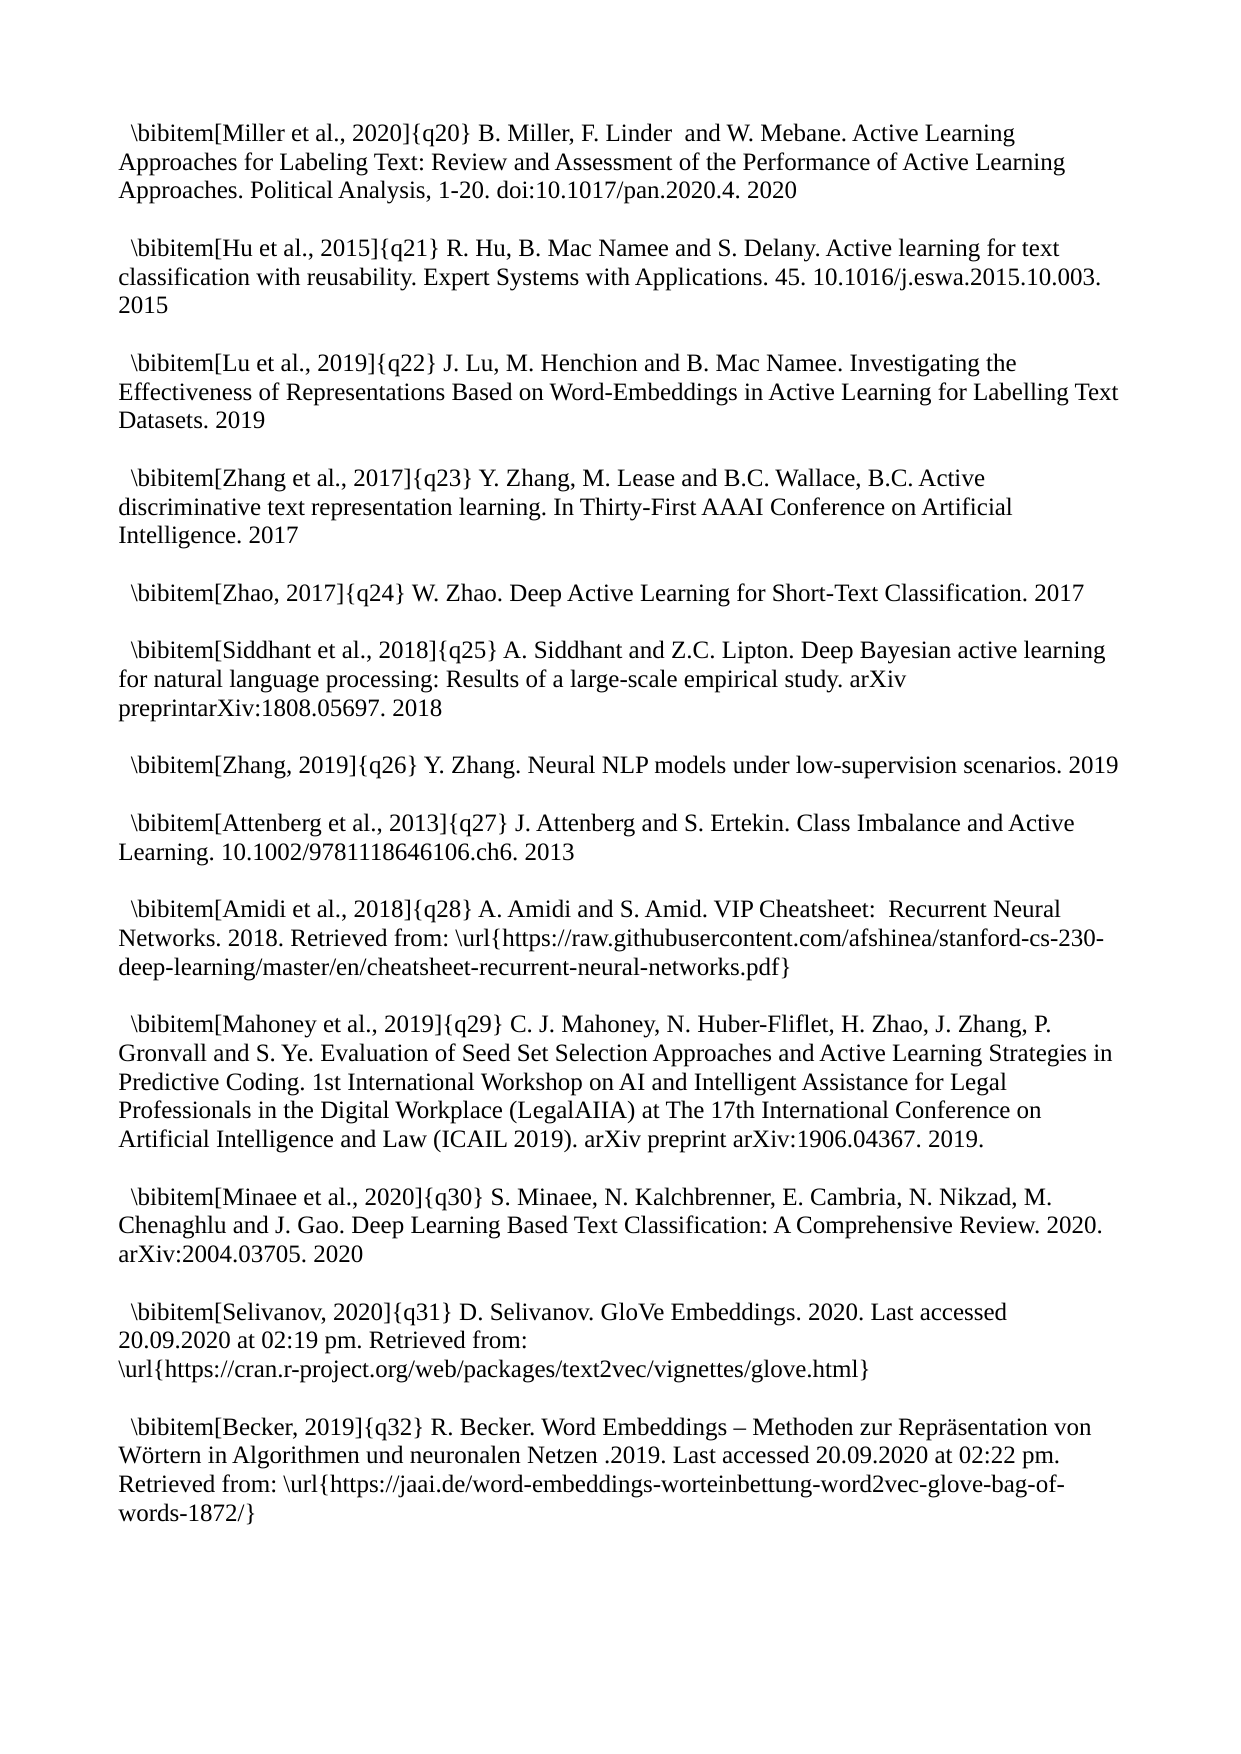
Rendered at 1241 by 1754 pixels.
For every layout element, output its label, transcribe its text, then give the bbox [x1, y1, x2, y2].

text \bibitem[Mahoney et al., 2019]{q29} C. J. Mahoney, N. Huber-Fliflet, H. Zhao, J. Zhang, P. Gronvall and S. Ye. Evaluation of Seed Set Selection Approaches and Active Learning Strategies in Predictive Coding. 1st International Workshop on AI and Intelligent Assistance for Legal Professionals in the Digital Workplace (LegalAIIA) at The 17th International Conference on Artificial Intelligence and Law (ICAIL 2019). arXiv preprint arXiv:1906.04367. 2019. [118, 1009, 1122, 1153]
text \bibitem[Selivanov, 2020]{q31} D. Selivanov. GloVe Embeddings. 2020. Last accessed 20.09.2020 at 02:19 pm. Retrieved from: \url{https://cran.r-project.org/web/packages/text2vec/vignettes/glove.html} [118, 1297, 1122, 1383]
text \bibitem[Minaee et al., 2020]{q30} S. Minaee, N. Kalchbrenner, E. Cambria, N. Nikzad, M. Chenaghlu and J. Gao. Deep Learning Based Text Classification: A Comprehensive Review. 2020. arXiv:2004.03705. 2020 [118, 1182, 1122, 1268]
text \bibitem[Amidi et al., 2018]{q28} A. Amidi and S. Amid. VIP Cheatsheet: Recurrent Neural Networks. 2018. Retrieved from: \url{https://raw.githubusercontent.com/afshinea/stanford-cs-230-deep-learning/master/en/cheatsheet-recurrent-neural-networks.pdf} [118, 894, 1122, 981]
text \bibitem[Becker, 2019]{q32} R. Becker. Word Embeddings – Methoden zur Repräsentation von Wörtern in Algorithmen und neuronalen Netzen .2019. Last accessed 20.09.2020 at 02:22 pm. Retrieved from: \url{https://jaai.de/word-embeddings-worteinbettung-word2vec-glove-bag-of-words-1872/} [118, 1412, 1122, 1527]
text \bibitem[Hu et al., 2015]{q21} R. Hu, B. Mac Namee and S. Delany. Active learning for text classification with reusability. Expert Systems with Applications. 45. 10.1016/j.eswa.2015.10.003. 2015 [118, 233, 1122, 319]
text \bibitem[Zhao, 2017]{q24} W. Zhao. Deep Active Learning for Short-Text Classification. 2017 [118, 578, 1122, 607]
text \bibitem[Lu et al., 2019]{q22} J. Lu, M. Henchion and B. Mac Namee. Investigating the Effectiveness of Representations Based on Word-Embeddings in Active Learning for Labelling Text Datasets. 2019 [118, 348, 1122, 434]
text \bibitem[Miller et al., 2020]{q20} B. Miller, F. Linder and W. Mebane. Active Learning Approaches for Labeling Text: Review and Assessment of the Performance of Active Learning Approaches. Political Analysis, 1-20. doi:10.1017/pan.2020.4. 2020 [118, 118, 1122, 204]
text \bibitem[Attenberg et al., 2013]{q27} J. Attenberg and S. Ertekin. Class Imbalance and Active Learning. 10.1002/9781118646106.ch6. 2013 [118, 808, 1122, 866]
text \bibitem[Zhang et al., 2017]{q23} Y. Zhang, M. Lease and B.C. Wallace, B.C. Active discriminative text representation learning. In Thirty-First AAAI Conference on Artificial Intelligence. 2017 [118, 463, 1122, 549]
text \bibitem[Zhang, 2019]{q26} Y. Zhang. Neural NLP models under low-supervision scenarios. 2019 [118, 751, 1122, 779]
text \bibitem[Siddhant et al., 2018]{q25} A. Siddhant and Z.C. Lipton. Deep Bayesian active learning for natural language processing: Results of a large-scale empirical study. arXiv preprintarXiv:1808.05697. 2018 [118, 636, 1122, 722]
